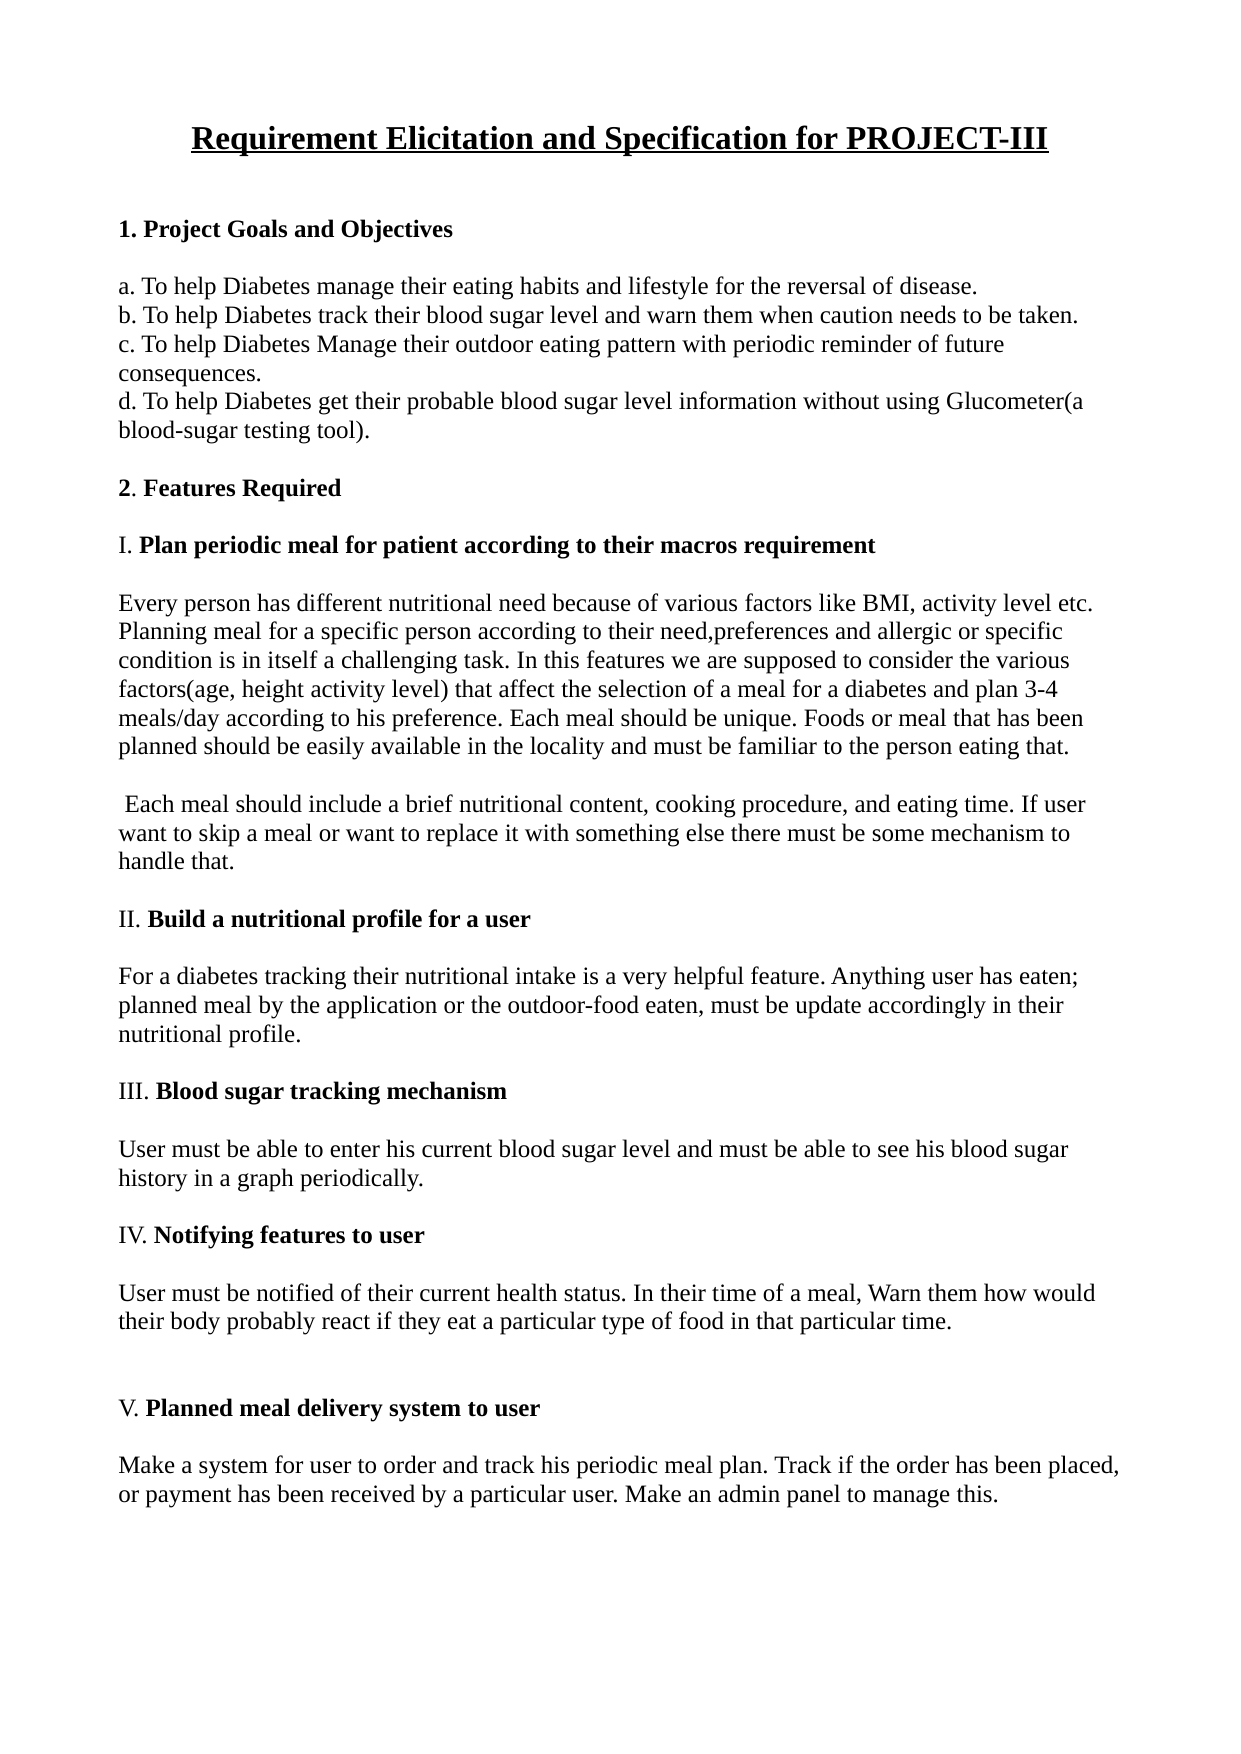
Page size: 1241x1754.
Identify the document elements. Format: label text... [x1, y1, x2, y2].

text IV. Notifying features to user [118, 1220, 1122, 1249]
text II. Build a nutritional profile for a user [118, 904, 1122, 933]
text User must be notified of their current health status. In their time of a meal, Warn them how would their body probably react if they eat a particular type of food in that particular time. [118, 1278, 1122, 1335]
text d. To help Diabetes get their probable blood sugar level information without using Glucometer(a blood-sugar testing tool). [118, 386, 1122, 444]
text a. To help Diabetes manage their eating habits and lifestyle for the reversal of disease. [118, 271, 1122, 300]
text Each meal should include a brief nutritional content, cooking procedure, and eating time. If user want to skip a meal or want to replace it with something else there must be some mechanism to handle that. [118, 789, 1122, 875]
text V. Planned meal delivery system to user [118, 1393, 1122, 1421]
text c. To help Diabetes Manage their outdoor eating pattern with periodic reminder of future consequences. [118, 329, 1122, 386]
text 2. Features Required [118, 473, 1122, 501]
text Make a system for user to order and track his periodic meal plan. Track if the order has been placed, or payment has been received by a particular user. Make an admin panel to manage this. [118, 1450, 1122, 1508]
text Every person has different nutritional need because of various factors like BMI, activity level etc. Planning meal for a specific person according to their need,preferences and allergic or specific condition is in itself a challenging task. In this features we are supposed to consider the various factors(age, height activity level) that affect the selection of a meal for a diabetes and plan 3-4 meals/day according to his preference. Each meal should be unique. Foods or meal that has been planned should be easily available in the locality and must be familiar to the person eating that. [118, 588, 1122, 760]
text I. Plan periodic meal for patient according to their macros requirement [118, 530, 1122, 559]
text User must be able to enter his current blood sugar level and must be able to see his blood sugar history in a graph periodically. [118, 1134, 1122, 1191]
text For a diabetes tracking their nutritional intake is a very helpful feature. Anything user has eaten; planned meal by the application or the outdoor-food eaten, must be update accordingly in their nutritional profile. [118, 961, 1122, 1048]
text Requirement Elicitation and Specification for PROJECT-III [118, 118, 1122, 156]
text III. Blood sugar tracking mechanism [118, 1076, 1122, 1105]
text b. To help Diabetes track their blood sugar level and warn them when caution needs to be taken. [118, 300, 1122, 329]
text 1. Project Goals and Objectives [118, 214, 1122, 243]
